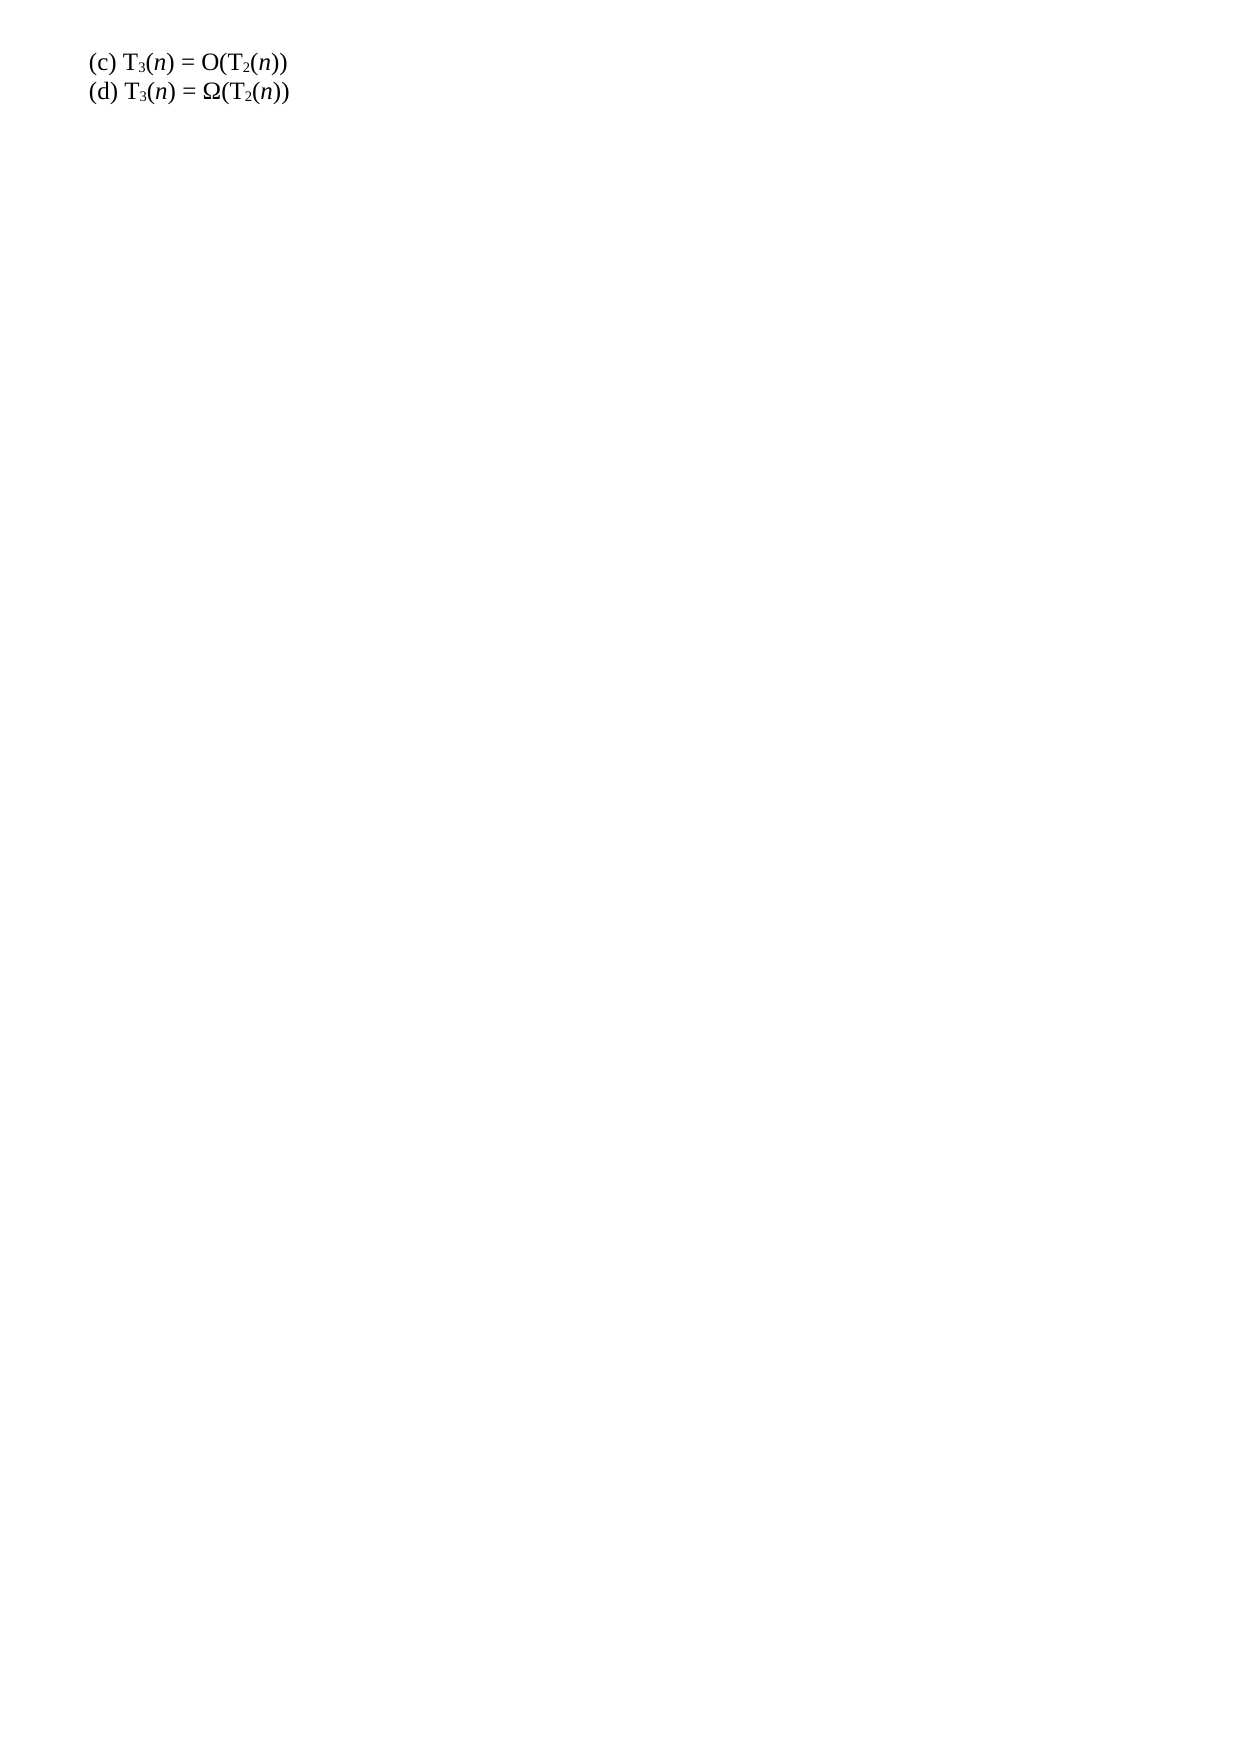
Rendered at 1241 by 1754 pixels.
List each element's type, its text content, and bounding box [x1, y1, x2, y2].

text (c) T3(n) = Ο(T2(n)) [89, 47, 1152, 76]
text (d) T3(n) = Ω(T2(n)) [89, 76, 1152, 105]
